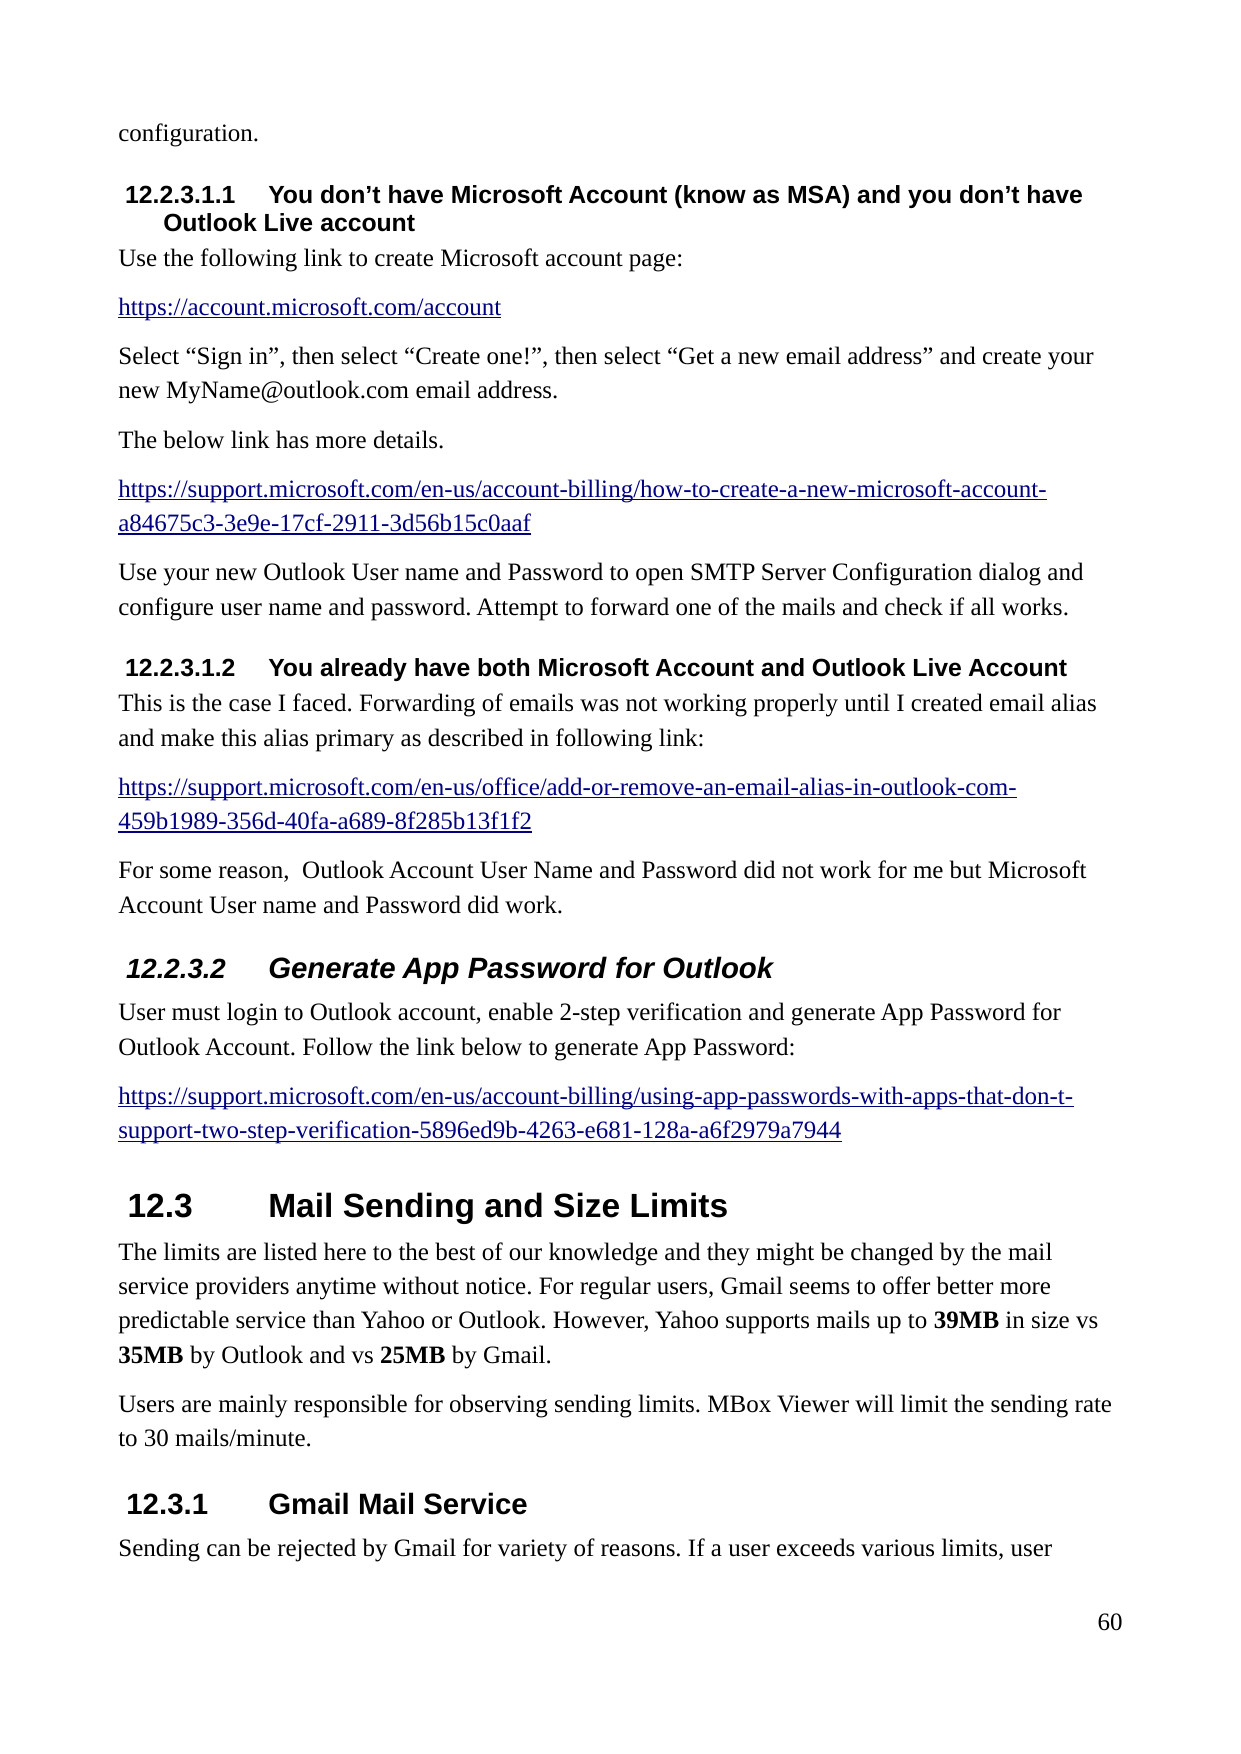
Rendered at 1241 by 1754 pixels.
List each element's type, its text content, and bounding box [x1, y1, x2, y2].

text User must login to Outlook account, enable 2-step verification and generate App Password for Outlook Account. Follow the link below to generate App Password: [118, 997, 1122, 1061]
text https://support.microsoft.com/en-us/account-billing/using-app-passwords-with-apps-that-don-t-support-two-step-verification-5896ed9b-4263-e681-128a-a6f2979a7944 [118, 1081, 1122, 1144]
text This is the case I faced. Forwarding of emails was not working properly until I created email alias and make this alias primary as described in following link: [118, 688, 1122, 751]
text The below link has more details. [118, 425, 1122, 453]
text https://support.microsoft.com/en-us/account-billing/how-to-create-a-new-microsoft-account-a84675c3-3e9e-17cf-2911-3d56b15c0aaf [118, 474, 1122, 537]
text Use your new Outlook User name and Password to open SMTP Server Configuration dialog and configure user name and password. Attempt to forward one of the mails and check if all works. [118, 557, 1122, 621]
subtitle Mail Sending and Size Limits [118, 1185, 1122, 1224]
subtitle Generate App Password for Outlook [118, 951, 1122, 985]
text Use the following link to create Microsoft account page: [118, 243, 1122, 272]
text Sending can be rejected by Gmail for variety of reasons. If a user exceeds various limits, user [118, 1533, 1122, 1562]
text https://account.microsoft.com/account [118, 292, 1122, 321]
subtitle You already have both Microsoft Account and Outlook Live Account [118, 653, 1122, 682]
text Select “Sign in”, then select “Create one!”, then select “Get a new email address” and create your new MyName@outlook.com email address. [118, 341, 1122, 404]
text configuration. [118, 118, 1122, 147]
subtitle You don’t have Microsoft Account (know as MSA) and you don’t have Outlook Live account [118, 180, 1122, 237]
text Users are mainly responsible for observing sending limits. MBox Viewer will limit the sending rate to 30 mails/minute. [118, 1389, 1122, 1452]
text https://support.microsoft.com/en-us/office/add-or-remove-an-email-alias-in-outlook-com-459b1989-356d-40fa-a689-8f285b13f1f2 [118, 772, 1122, 835]
text For some reason, Outlook Account User Name and Password did not work for me but Microsoft Account User name and Password did work. [118, 855, 1122, 918]
text The limits are listed here to the best of our knowledge and they might be changed by the mail service providers anytime without notice. For regular users, Gmail seems to offer better more predictable service than Yahoo or Outlook. However, Yahoo supports mails up to 39MB in size vs 35MB by Outlook and vs 25MB by Gmail. [118, 1237, 1122, 1369]
subtitle Gmail Mail Service [118, 1487, 1122, 1521]
